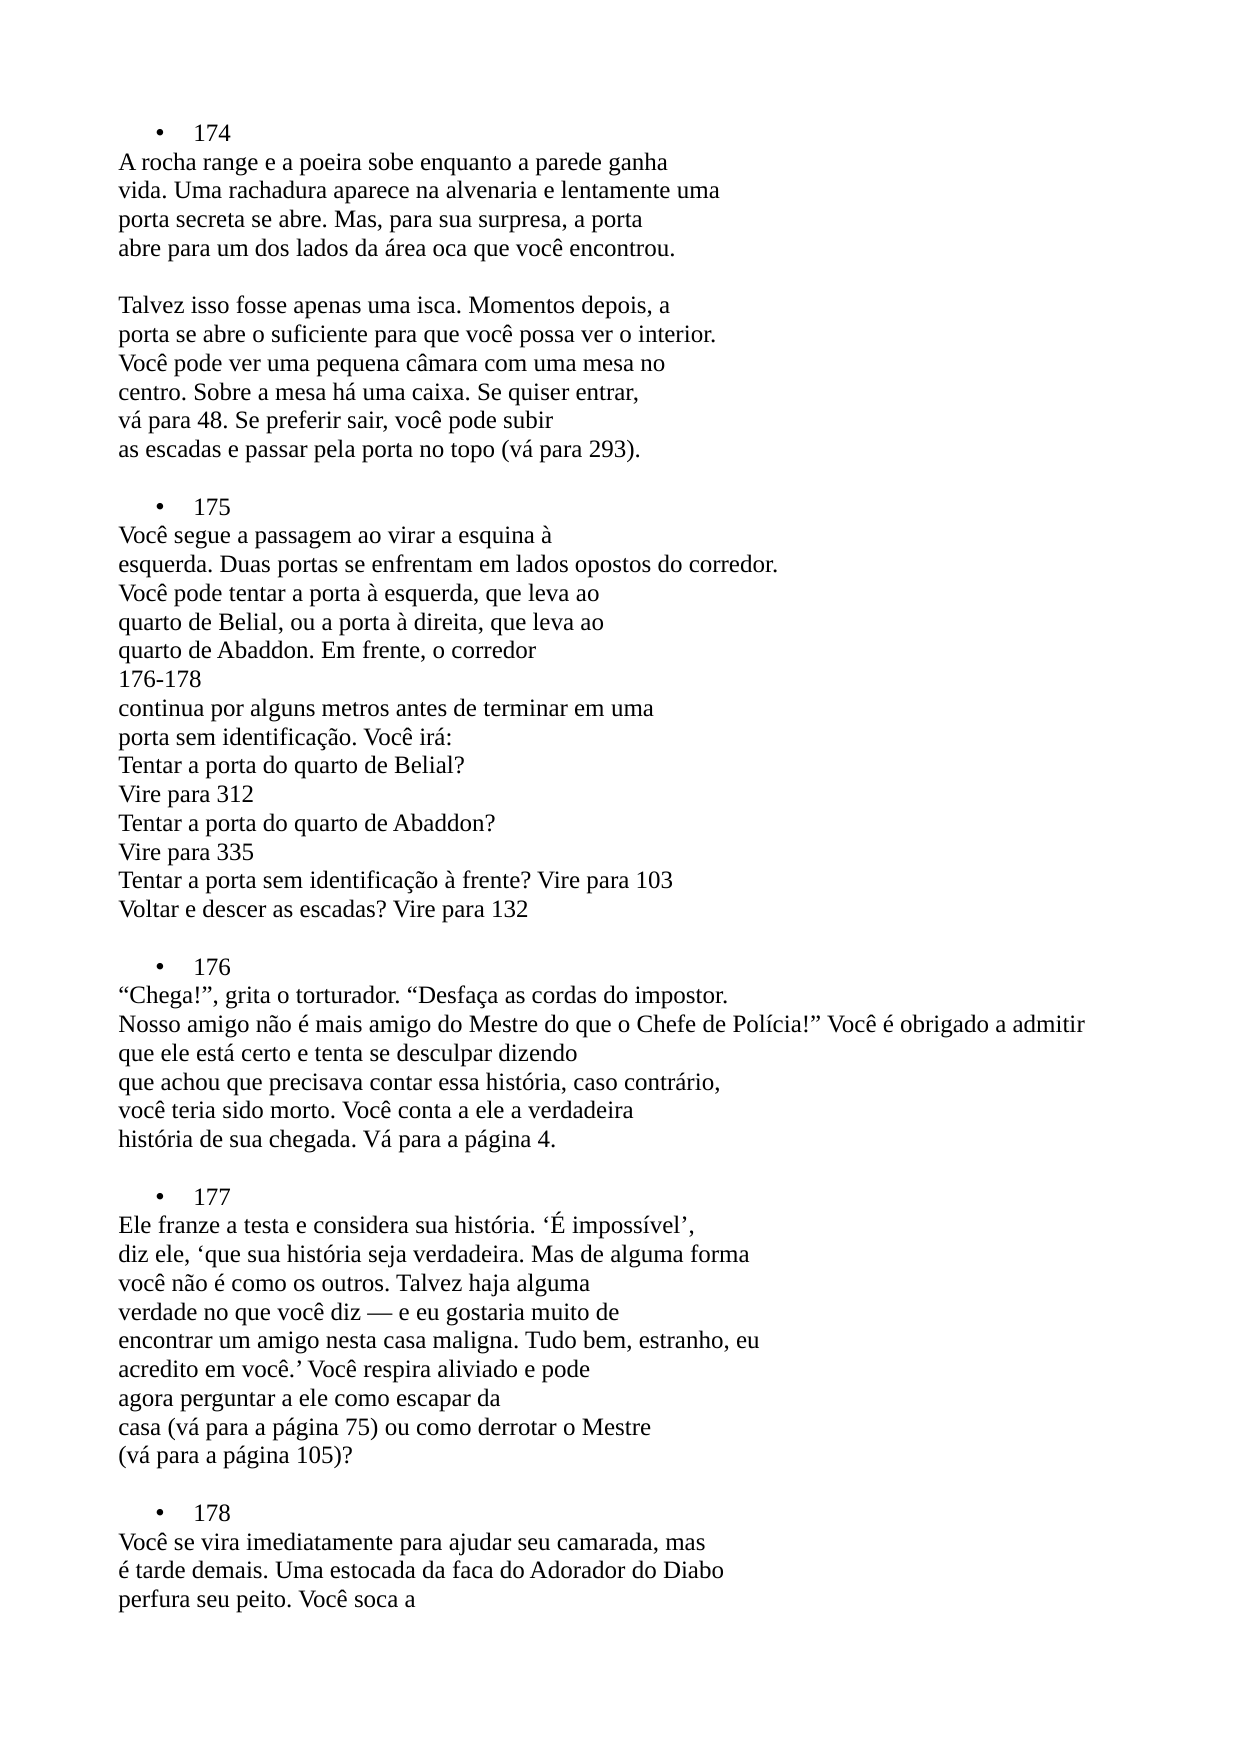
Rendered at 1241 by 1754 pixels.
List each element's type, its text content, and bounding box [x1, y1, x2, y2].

text Ele franze a testa e considera sua história. ‘É impossível’, [118, 1211, 1122, 1239]
text Talvez isso fosse apenas uma isca. Momentos depois, a [118, 291, 1122, 319]
text Voltar e descer as escadas? Vire para 132 [118, 894, 1122, 923]
text quarto de Abaddon. Em frente, o corredor [118, 636, 1122, 664]
text quarto de Belial, ou a porta à direita, que leva ao [118, 607, 1122, 636]
text Você se vira imediatamente para ajudar seu camarada, mas [118, 1527, 1122, 1556]
text centro. Sobre a mesa há uma caixa. Se quiser entrar, [118, 377, 1122, 406]
list 177 [156, 1182, 1122, 1211]
text você teria sido morto. Você conta a ele a verdadeira [118, 1096, 1122, 1124]
text Você pode ver uma pequena câmara com uma mesa no [118, 348, 1122, 377]
text porta secreta se abre. Mas, para sua surpresa, a porta [118, 204, 1122, 233]
text Tentar a porta do quarto de Belial? [118, 751, 1122, 779]
text vida. Uma rachadura aparece na alvenaria e lentamente uma [118, 176, 1122, 204]
text “Chega!”, grita o torturador. “Desfaça as cordas do impostor. [118, 981, 1122, 1009]
text abre para um dos lados da área oca que você encontrou. [118, 233, 1122, 262]
list 176 [156, 952, 1122, 981]
text 176-178 [118, 664, 1122, 693]
text que achou que precisava contar essa história, caso contrário, [118, 1067, 1122, 1096]
list 175 [156, 492, 1122, 521]
text Vire para 335 [118, 837, 1122, 866]
text história de sua chegada. Vá para a página 4. [118, 1124, 1122, 1153]
text porta se abre o suficiente para que você possa ver o interior. [118, 319, 1122, 348]
text casa (vá para a página 75) ou como derrotar o Mestre [118, 1412, 1122, 1441]
text Tentar a porta sem identificação à frente? Vire para 103 [118, 866, 1122, 894]
text é tarde demais. Uma estocada da faca do Adorador do Diabo [118, 1556, 1122, 1584]
text porta sem identificação. Você irá: [118, 722, 1122, 751]
text Vire para 312 [118, 779, 1122, 808]
text verdade no que você diz — e eu gostaria muito de [118, 1297, 1122, 1326]
text encontrar um amigo nesta casa maligna. Tudo bem, estranho, eu [118, 1326, 1122, 1354]
text A rocha range e a poeira sobe enquanto a parede ganha [118, 147, 1122, 176]
text vá para 48. Se preferir sair, você pode subir [118, 406, 1122, 434]
text você não é como os outros. Talvez haja alguma [118, 1268, 1122, 1297]
text continua por alguns metros antes de terminar em uma [118, 693, 1122, 722]
text as escadas e passar pela porta no topo (vá para 293). [118, 434, 1122, 463]
text Você pode tentar a porta à esquerda, que leva ao [118, 578, 1122, 607]
text Você segue a passagem ao virar a esquina à [118, 521, 1122, 549]
text diz ele, ‘que sua história seja verdadeira. Mas de alguma forma [118, 1239, 1122, 1268]
list 178 [156, 1498, 1122, 1527]
text Nosso amigo não é mais amigo do Mestre do que o Chefe de Polícia!” Você é obrigado a admitir [118, 1009, 1122, 1038]
text agora perguntar a ele como escapar da [118, 1383, 1122, 1412]
text Tentar a porta do quarto de Abaddon? [118, 808, 1122, 837]
text que ele está certo e tenta se desculpar dizendo [118, 1038, 1122, 1067]
text esquerda. Duas portas se enfrentam em lados opostos do corredor. [118, 549, 1122, 578]
text perfura seu peito. Você soca a [118, 1584, 1122, 1613]
text acredito em você.’ Você respira aliviado e pode [118, 1354, 1122, 1383]
text (vá para a página 105)? [118, 1441, 1122, 1469]
list 174 [156, 118, 1122, 147]
